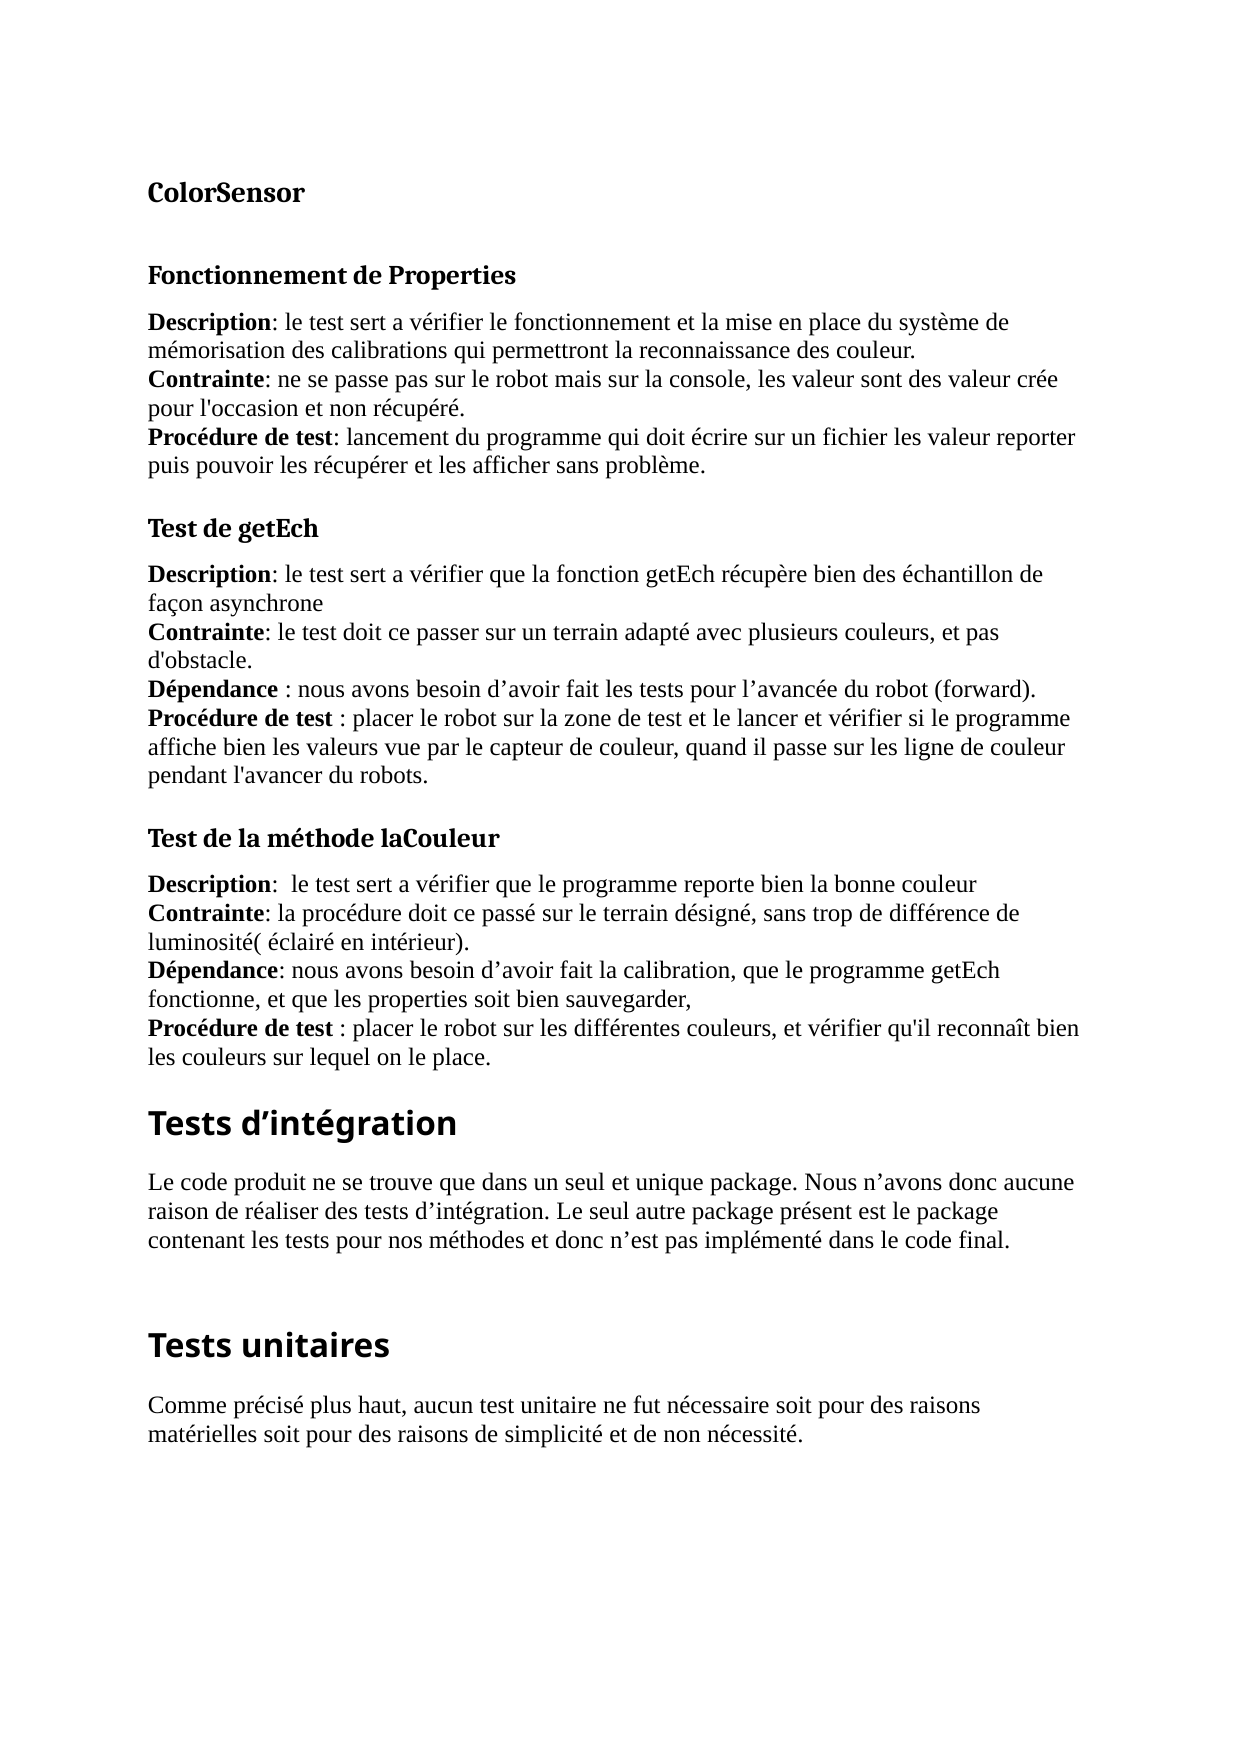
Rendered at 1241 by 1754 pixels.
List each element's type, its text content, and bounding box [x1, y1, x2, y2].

subtitle Tests unitaires [148, 1322, 1092, 1367]
text Dépendance : nous avons besoin d’avoir fait les tests pour l’avancée du robot (forward). [148, 674, 1092, 703]
subtitle ColorSensor [148, 176, 1092, 210]
text Procédure de test : placer le robot sur les différentes couleurs, et vérifier qu'il reconnaît bien les couleurs sur lequel on le place. [148, 1013, 1092, 1071]
subtitle Fonctionnement de Properties [148, 260, 1092, 291]
subtitle Test de getEch [148, 513, 1092, 544]
text Description: le test sert a vérifier le fonctionnement et la mise en place du système de mémorisation des calibrations qui permettront la reconnaissance des couleur. [148, 307, 1092, 364]
text Contrainte: le test doit ce passer sur un terrain adapté avec plusieurs couleurs, et pas d'obstacle. [148, 617, 1092, 674]
text Dépendance: nous avons besoin d’avoir fait la calibration, que le programme getEch fonctionne, et que les properties soit bien sauvegarder, [148, 956, 1092, 1013]
text Description: le test sert a vérifier que la fonction getEch récupère bien des échantillon de façon asynchrone [148, 559, 1092, 617]
text Procédure de test : placer le robot sur la zone de test et le lancer et vérifier si le programme affiche bien les valeurs vue par le capteur de couleur, quand il passe sur les ligne de couleur pendant l'avancer du robots. [148, 703, 1092, 789]
subtitle Test de la méthode laCouleur [148, 823, 1092, 854]
text Le code produit ne se trouve que dans un seul et unique package. Nous n’avons donc aucune raison de réaliser des tests d’intégration. Le seul autre package présent est le package contenant les tests pour nos méthodes et donc n’est pas implémenté dans le code final. [148, 1167, 1092, 1254]
subtitle Tests d’intégration [148, 1099, 1092, 1145]
text Contrainte: la procédure doit ce passé sur le terrain désigné, sans trop de différence de luminosité( éclairé en intérieur). [148, 898, 1092, 956]
text Contrainte: ne se passe pas sur le robot mais sur la console, les valeur sont des valeur crée pour l'occasion et non récupéré. [148, 364, 1092, 422]
text Comme précisé plus haut, aucun test unitaire ne fut nécessaire soit pour des raisons matérielles soit pour des raisons de simplicité et de non nécessité. [148, 1390, 1092, 1447]
text Procédure de test: lancement du programme qui doit écrire sur un fichier les valeur reporter puis pouvoir les récupérer et les afficher sans problème. [148, 422, 1092, 479]
text Description: le test sert a vérifier que le programme reporte bien la bonne couleur [148, 869, 1092, 898]
